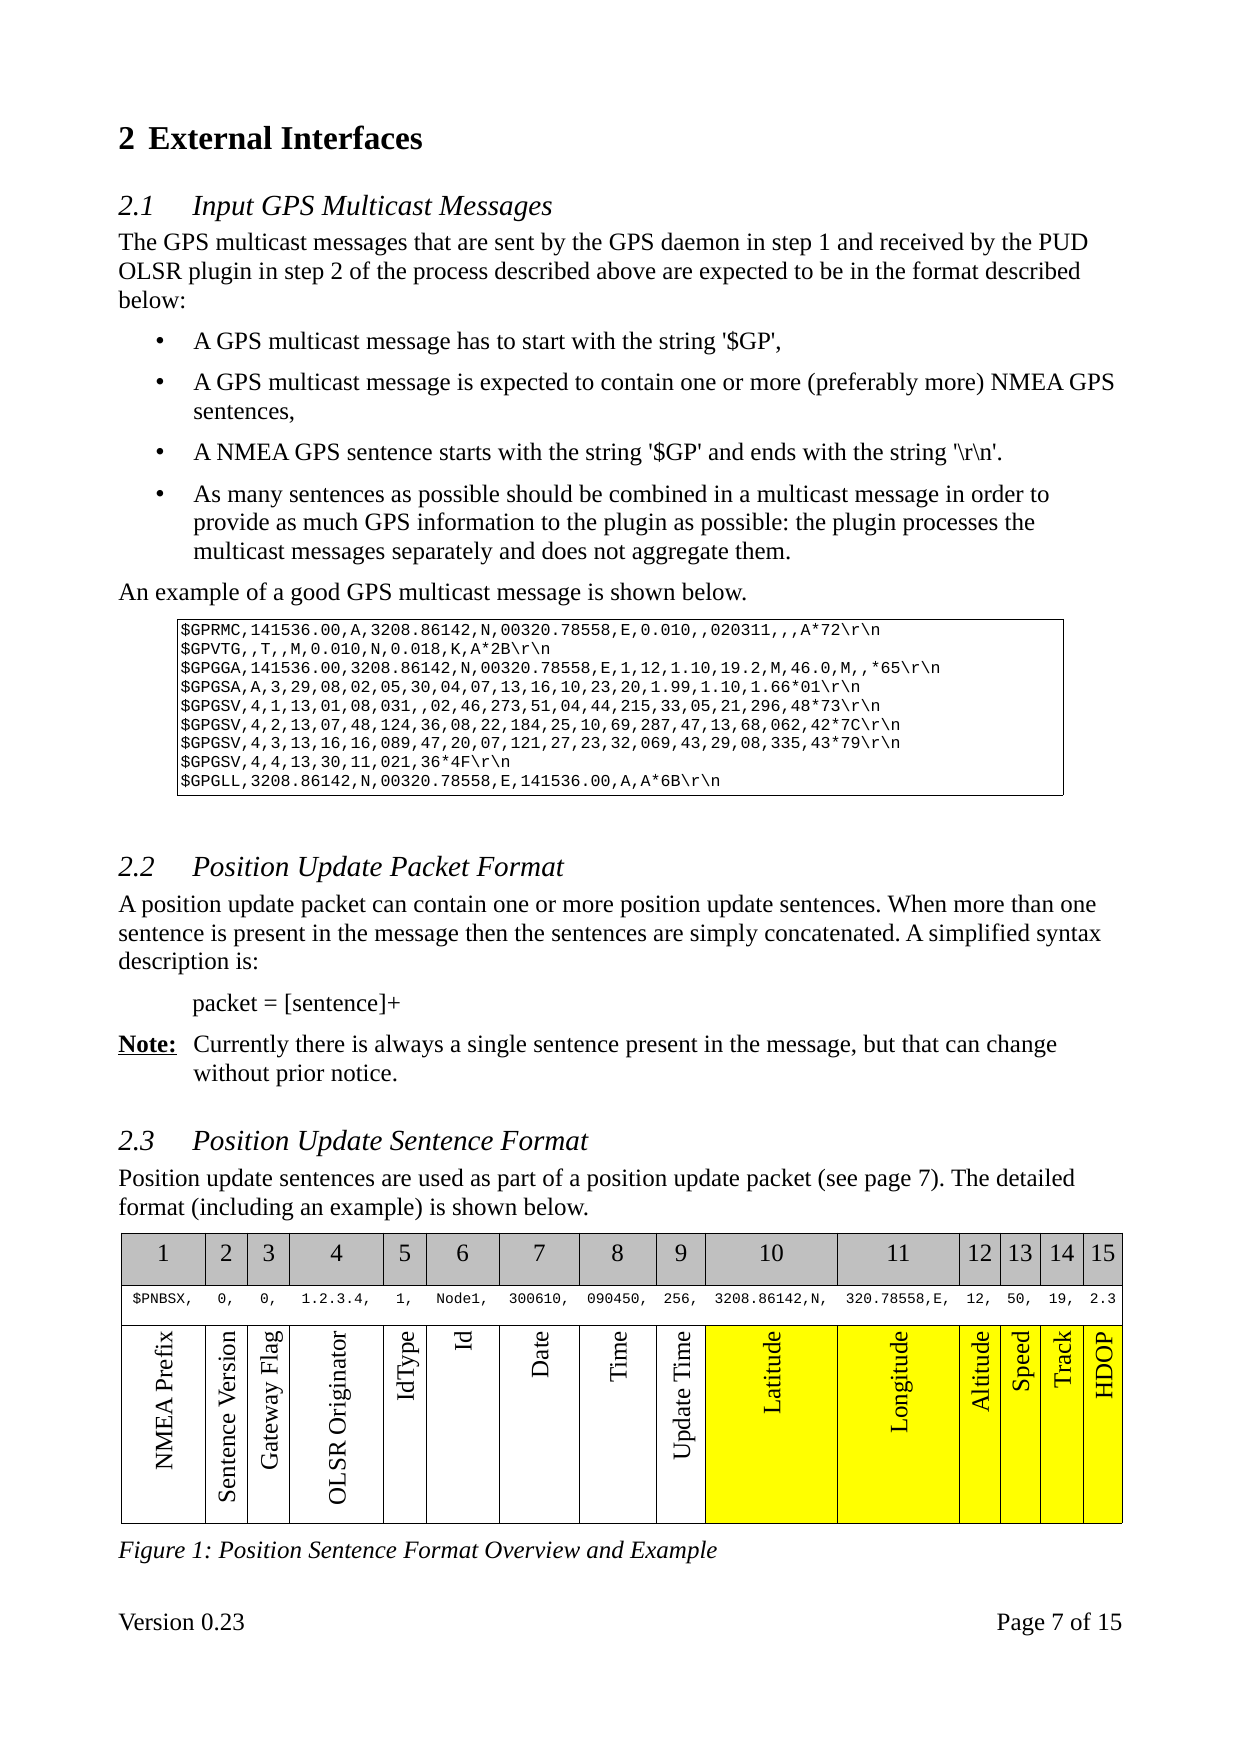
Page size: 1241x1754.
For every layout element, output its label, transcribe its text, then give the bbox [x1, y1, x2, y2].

table_cell 12, [959, 1286, 1000, 1325]
table_cell 090450, [579, 1286, 656, 1325]
table_header 6 [427, 1234, 499, 1285]
text $GPRMC,141536.00,A,3208.86142,N,00320.78558,E,0.010,,020311,,,A*72\r\n $GPVTG,,T,,M,0.010,N,0.018,K,A*2B\r\n $GPGGA,141536.00,3208.86142,N,00320.78558,E,1,12,1.10,19.2,M,46.0,M,,*65\r\n $GPGSA,A,3,29,08,02,05,30,04,07,13,16,10,23,20,1.99,1.10,1.66*01\r\n $GPGSV,4,1,13,01,08,031,,02,46,273,51,04,44,215,33,05,21,296,48*73\r\n $GPGSV,4,2,13,07,48,124,36,08,22,184,25,10,69,287,47,13,68,062,42*7C\r\n $GPGSV,4,3,13,16,16,089,47,20,07,121,27,23,32,069,43,29,08,335,43*79\r\n $GPGSV,4,4,13,30,11,021,36*4F\r\n $GPGLL,3208.86142,N,00320.78558,E,141536.00,A,A*6B\r\n [178, 620, 1063, 795]
list As many sentences as possible should be combined in a multicast message in order to provide as much GPS information to the plugin as possible: the plugin processes the multicast messages separately and does not aggregate them. [156, 479, 1122, 565]
text Figure 1: Position Sentence Format Overview and Example [118, 1536, 1122, 1564]
text An example of a good GPS multicast message is shown below. [118, 577, 1122, 606]
table_cell Latitude [706, 1326, 837, 1523]
subtitle Position Update Packet Format [118, 849, 1122, 883]
table_header 9 [657, 1234, 705, 1285]
table_header 8 [580, 1234, 656, 1285]
table_header 5 [384, 1234, 426, 1285]
table_cell NMEA Prefix [122, 1326, 205, 1523]
table_cell 50, [1000, 1286, 1040, 1325]
table_header 14 [1041, 1234, 1083, 1285]
table_cell Gateway Flag [248, 1326, 289, 1523]
table_cell 0, [205, 1286, 247, 1325]
text packet = [sentence]+ [118, 988, 1122, 1016]
table_header 2 [206, 1234, 247, 1285]
table_cell Track [1041, 1326, 1083, 1523]
table_header 1 [122, 1234, 205, 1285]
table_header 10 [706, 1234, 837, 1285]
table_cell 1, [383, 1286, 426, 1325]
table_cell 2.3 [1083, 1286, 1122, 1325]
table_cell Time [580, 1326, 656, 1523]
text Note: Currently there is always a single sentence present in the message, but that can change without prior notice. [118, 1029, 1122, 1086]
table_cell Date [500, 1326, 579, 1523]
table_header 15 [1084, 1234, 1122, 1285]
table_cell 0, [247, 1286, 289, 1325]
table_cell Altitude [960, 1326, 1000, 1523]
table_cell 3208.86142,N, [705, 1286, 837, 1325]
table_cell 320.78558,E, [837, 1286, 959, 1325]
subtitle External Interfaces [118, 118, 1122, 156]
table_cell 1.2.3.4, [290, 1286, 383, 1325]
table_cell IdType [384, 1326, 426, 1523]
subtitle Input GPS Multicast Messages [118, 188, 1122, 221]
table_cell Speed [1001, 1326, 1040, 1523]
subtitle Position Update Sentence Format [118, 1123, 1122, 1157]
table_cell Sentence Version [206, 1326, 247, 1523]
table_cell 19, [1040, 1286, 1083, 1325]
table_header 7 [500, 1234, 579, 1285]
table_cell HDOP [1084, 1326, 1122, 1523]
table_cell Id [427, 1326, 499, 1523]
table_cell $PNBSX, [122, 1286, 205, 1325]
table_cell Update Time [657, 1326, 705, 1523]
table_cell 300610, [499, 1286, 579, 1325]
list A GPS multicast message has to start with the string '$GP', [156, 326, 1122, 355]
table_header 12 [960, 1234, 1000, 1285]
table_cell Longitude [838, 1326, 959, 1523]
table_cell Node1, [426, 1286, 499, 1325]
table_header 4 [290, 1234, 383, 1285]
text The GPS multicast messages that are sent by the GPS daemon in step 1 and received by the PUD OLSR plugin in step 2 of the process described above are expected to be in the format described below: [118, 227, 1122, 314]
text A position update packet can contain one or more position update sentences. When more than one sentence is present in the message then the sentences are simply concatenated. A simplified syntax description is: [118, 889, 1122, 975]
table_cell 256, [656, 1286, 705, 1325]
table_header 13 [1001, 1234, 1040, 1285]
table_header 3 [248, 1234, 289, 1285]
list A NMEA GPS sentence starts with the string '$GP' and ends with the string '\r\n'. [156, 437, 1122, 466]
table_header 11 [838, 1234, 959, 1285]
list A GPS multicast message is expected to contain one or more (preferably more) NMEA GPS sentences, [156, 367, 1122, 425]
table_cell OLSR Originator [290, 1326, 383, 1523]
text Position update sentences are used as part of a position update packet (see page 7). The detailed format (including an example) is shown below. [118, 1163, 1122, 1221]
